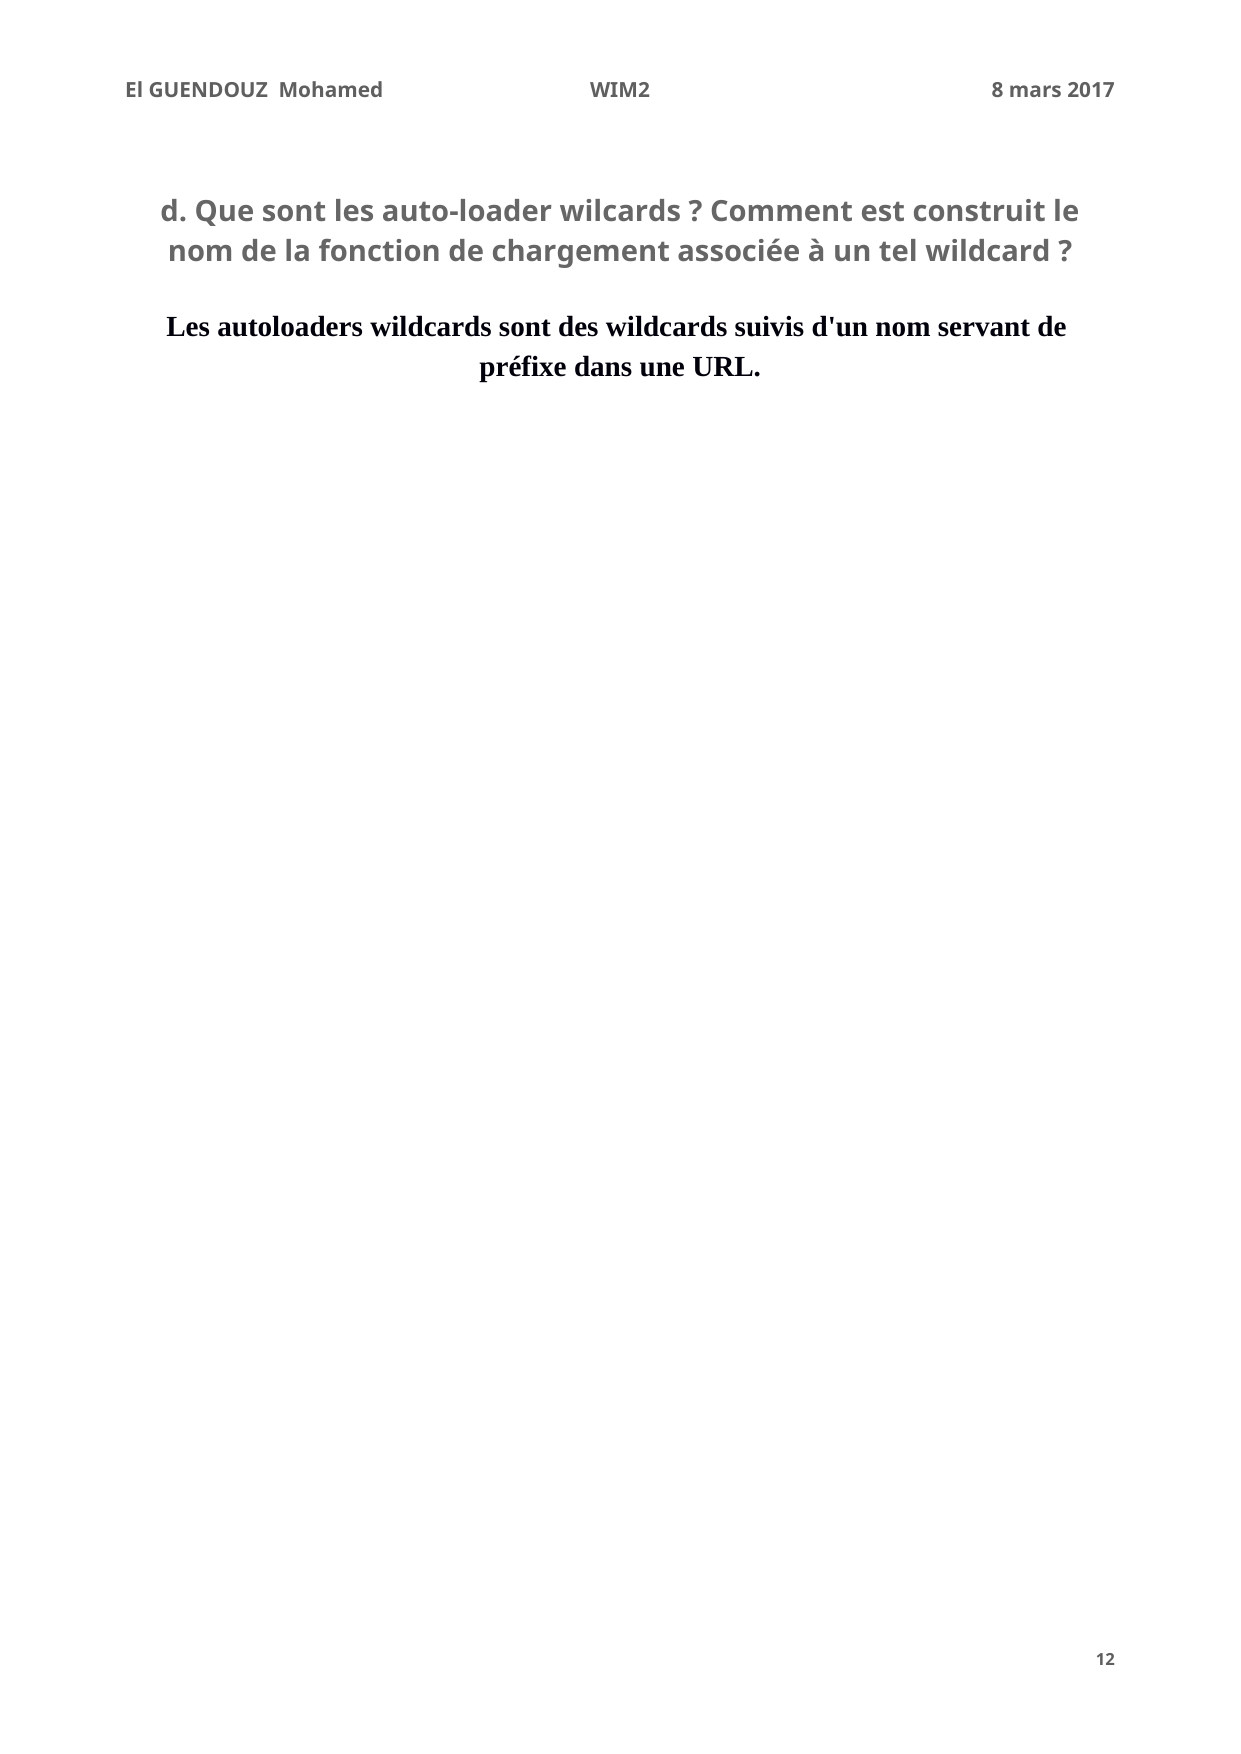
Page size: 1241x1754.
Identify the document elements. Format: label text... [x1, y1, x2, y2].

subtitle d. Que sont les auto-loader wilcards ? Comment est construit le nom de la fonction de chargement associée à un tel wildcard ? [125, 190, 1115, 269]
text Les autoloaders wildcards sont des wildcards suivis d'un nom servant de préfixe dans une URL. [125, 309, 1115, 383]
